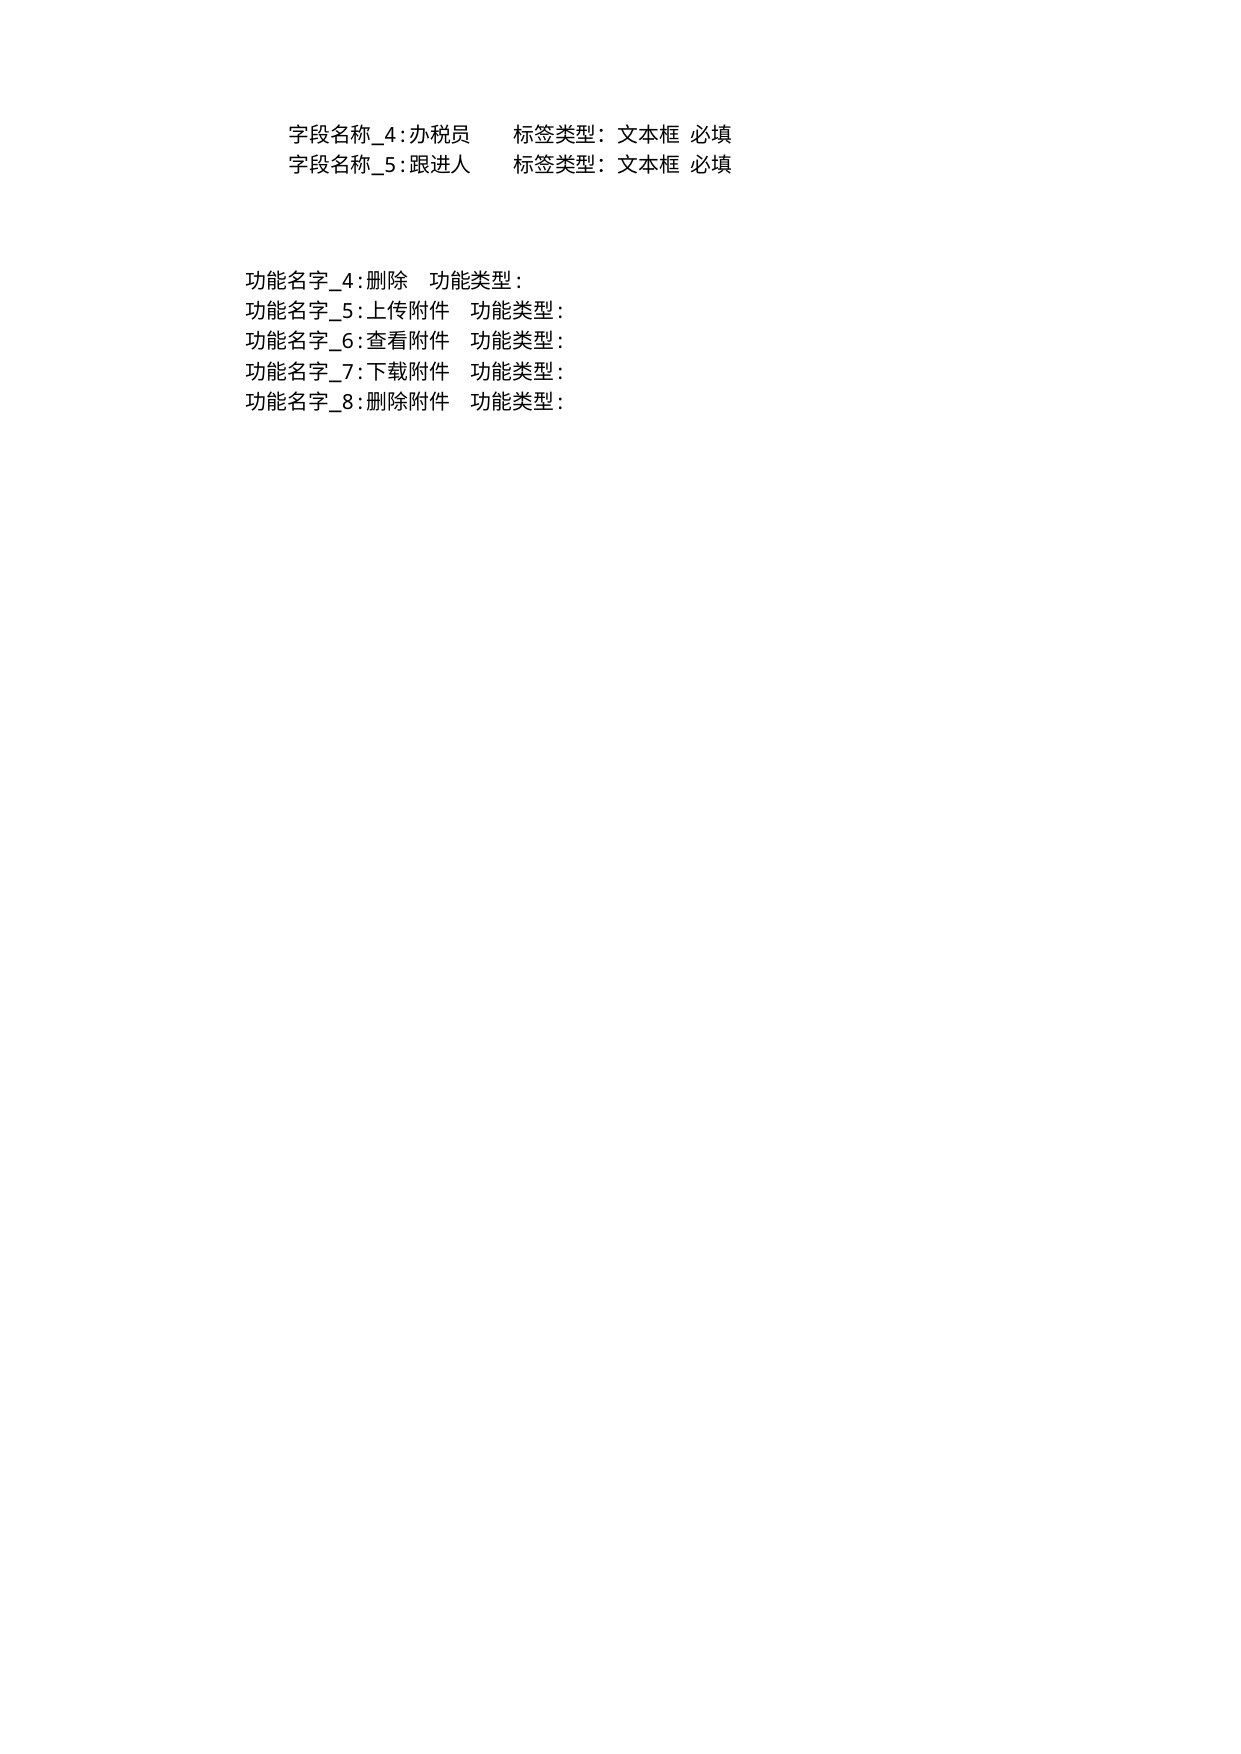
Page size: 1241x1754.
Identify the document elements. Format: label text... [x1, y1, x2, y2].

text 字段名称_4:办税员 标签类型：文本框 必填 [118, 118, 1122, 148]
text 功能名字_6:查看附件 功能类型: [118, 325, 1122, 355]
text 字段名称_5:跟进人 标签类型：文本框 必填 [118, 148, 1122, 179]
text 功能名字_4:删除 功能类型: [118, 264, 1122, 294]
text 功能名字_5:上传附件 功能类型: [118, 294, 1122, 325]
text 功能名字_7:下载附件 功能类型: [118, 355, 1122, 385]
text 功能名字_8:删除附件 功能类型: [118, 385, 1122, 416]
